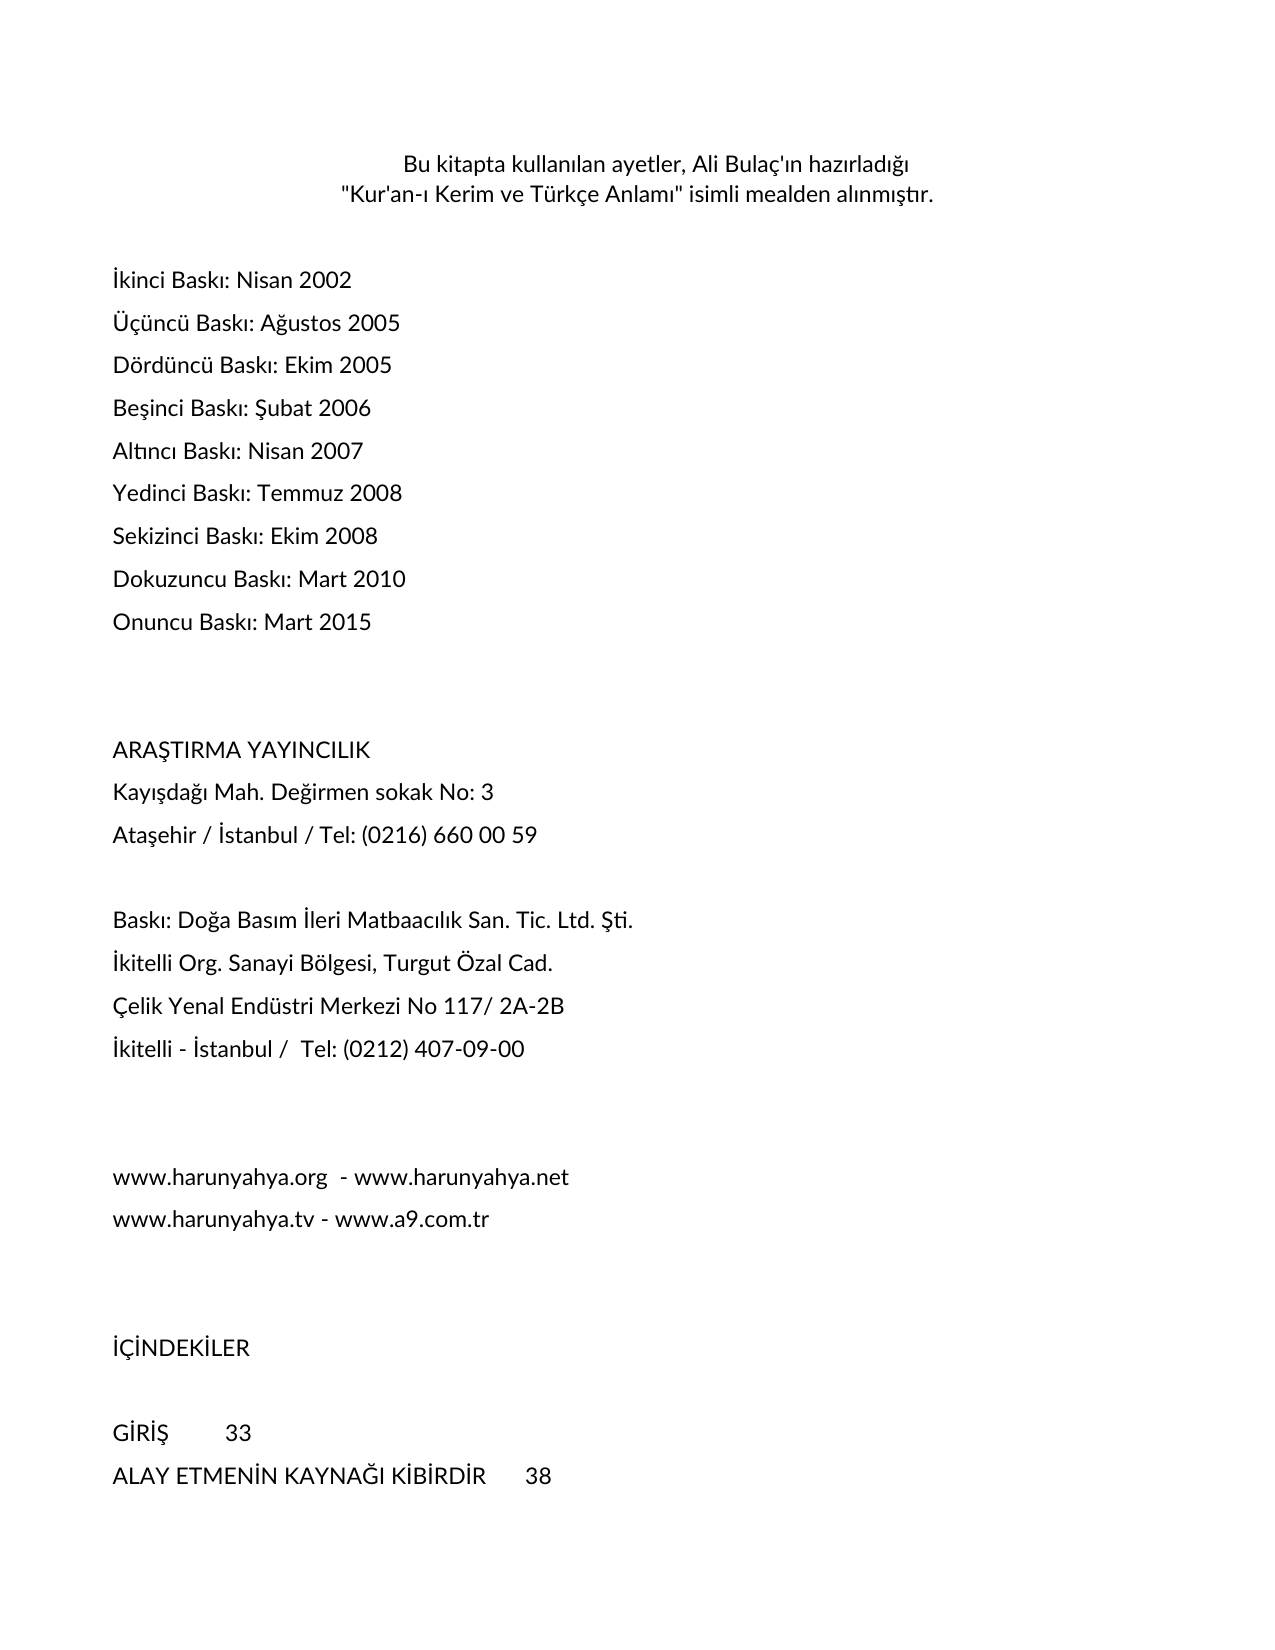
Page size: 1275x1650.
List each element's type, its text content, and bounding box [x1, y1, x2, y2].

text Dördüncü Baskı: Ekim 2005 [75, 351, 1200, 378]
text İkitelli Org. Sanayi Bölgesi, Turgut Özal Cad. [75, 949, 1200, 976]
text İÇİNDEKİLER [75, 1333, 1200, 1361]
text İkitelli - İstanbul / Tel: (0212) 407-09-00 [75, 1034, 1200, 1062]
text Çelik Yenal Endüstri Merkezi No 117/ 2A-2B [75, 992, 1200, 1019]
text GİRİŞ 33 [75, 1419, 1200, 1446]
text Üçüncü Baskı: Ağustos 2005 [75, 308, 1200, 336]
text Ataşehir / İstanbul / Tel: (0216) 660 00 59 [75, 821, 1200, 848]
text Kayışdağı Mah. Değirmen sokak No: 3 [75, 778, 1200, 806]
text Sekizinci Baskı: Ekim 2008 [75, 522, 1200, 549]
text Dokuzuncu Baskı: Mart 2010 [75, 564, 1200, 592]
text Beşinci Baskı: Şubat 2006 [75, 394, 1200, 421]
text ARAŞTIRMA YAYINCILIK [75, 735, 1200, 763]
text Baskı: Doğa Basım İleri Matbaacılık San. Tic. Ltd. Şti. [75, 906, 1200, 934]
text www.harunyahya.org - www.harunyahya.net [75, 1162, 1200, 1190]
text Yedinci Baskı: Temmuz 2008 [75, 479, 1200, 507]
text İkinci Baskı: Nisan 2002 [75, 266, 1200, 293]
text www.harunyahya.tv - www.a9.com.tr [75, 1205, 1200, 1233]
text ALAY ETMENİN KAYNAĞI KİBİRDİR 38 [75, 1461, 1200, 1489]
text Bu kitapta kullanılan ayetler, Ali Bulaç'ın hazırladığı "Kur'an-ı Kerim ve Türkçe Anlamı" isimli mealden alınmıştır. [75, 150, 1200, 208]
text Onuncu Baskı: Mart 2015 [75, 607, 1200, 635]
text Altıncı Baskı: Nisan 2007 [75, 436, 1200, 464]
